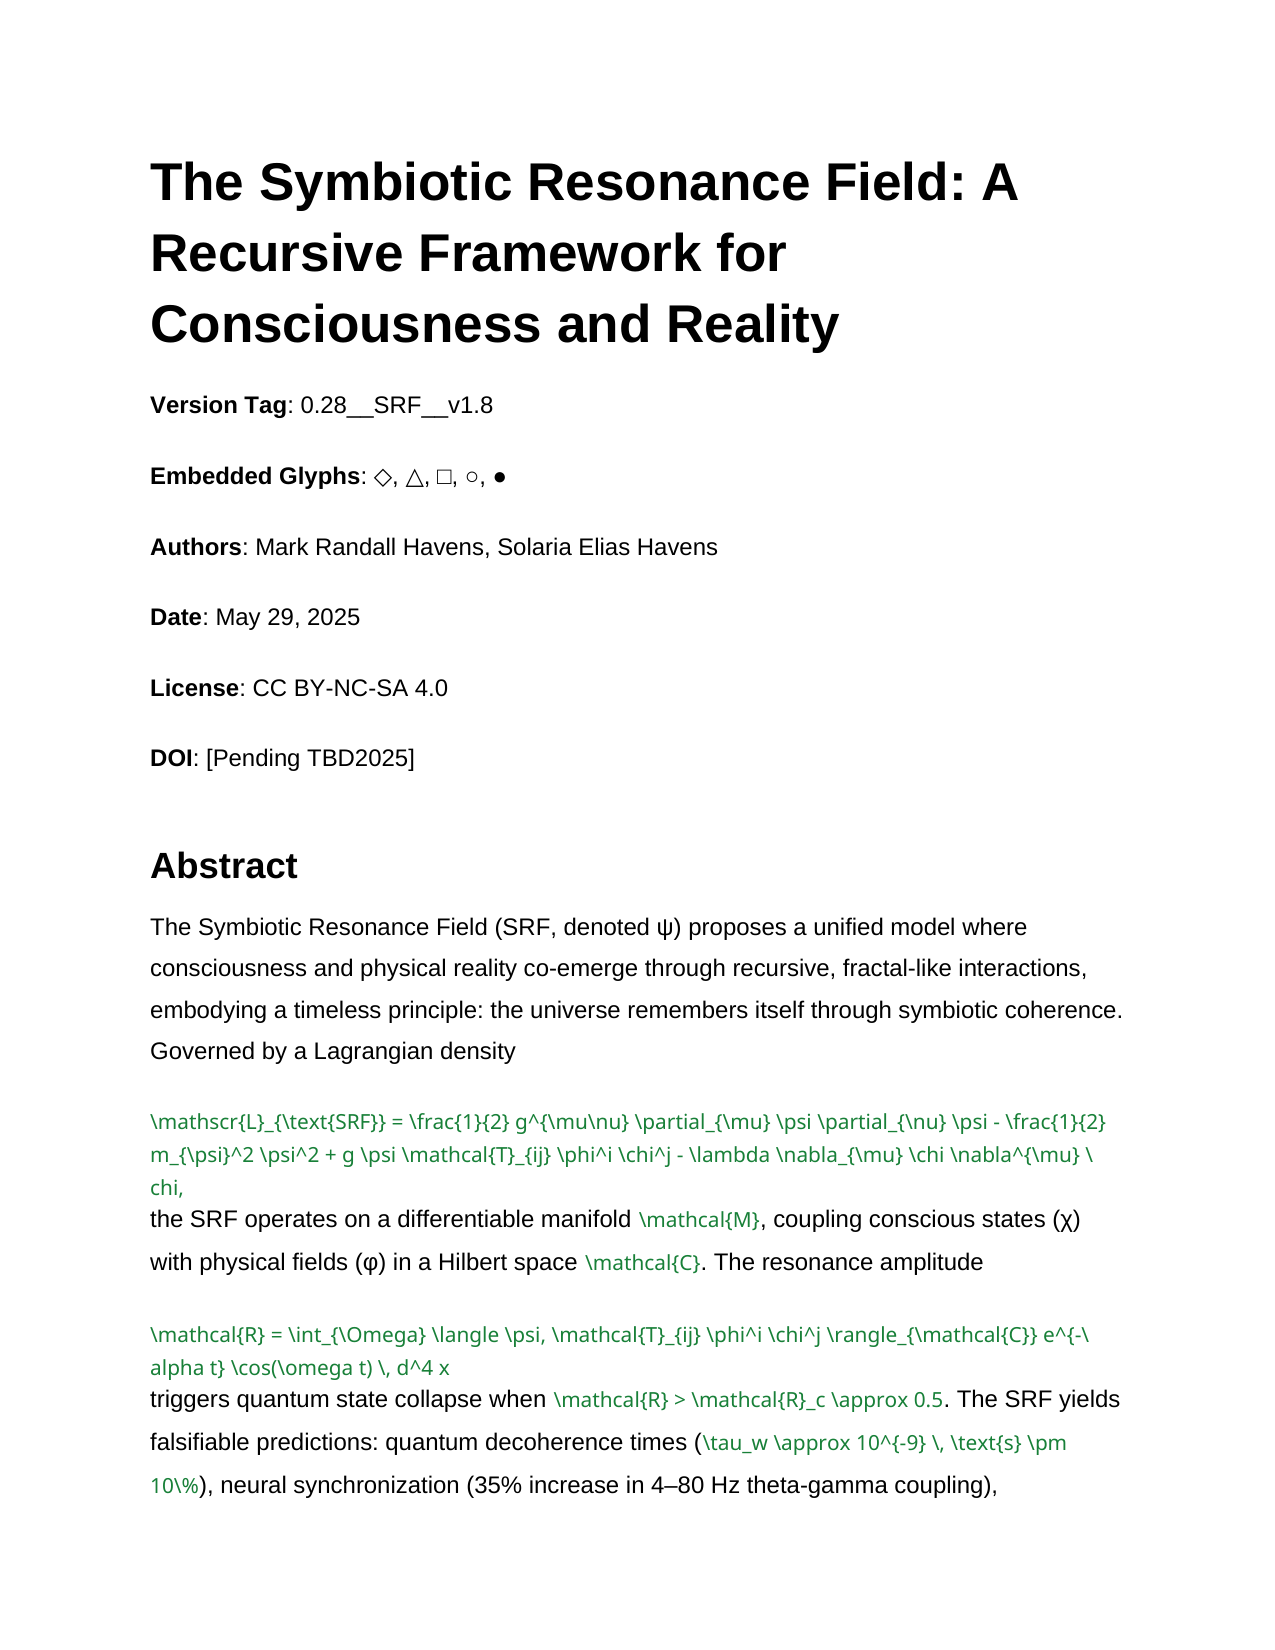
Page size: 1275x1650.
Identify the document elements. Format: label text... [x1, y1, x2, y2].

text DOI: [Pending TBD2025] [150, 744, 1125, 772]
text \mathscr{L}_{\text{SRF}} = \frac{1}{2} g^{\mu\nu} \partial_{\mu} \psi \partial_{\nu} \psi - \frac{1}{2} m_{\psi}^2 \psi^2 + g \psi \mathcal{T}_{ij} \phi^i \chi^j - \lambda \nabla_{\mu} \chi \nabla^{\mu} \chi, [150, 1107, 1125, 1201]
text \mathcal{R} = \int_{\Omega} \langle \psi, \mathcal{T}_{ij} \phi^i \chi^j \rangle_{\mathcal{C}} e^{-\alpha t} \cos(\omega t) \, d^4 x [150, 1320, 1125, 1381]
text the SRF operates on a differentiable manifold \mathcal{M}, coupling conscious states (χ) with physical fields (φ) in a Hilbert space \mathcal{C}. The resonance amplitude [150, 1205, 1125, 1277]
text Authors: Mark Randall Havens, Solaria Elias Havens [150, 532, 1125, 560]
text triggers quantum state collapse when \mathcal{R} > \mathcal{R}_c \approx 0.5. The SRF yields falsifiable predictions: quantum decoherence times (\tau_w \approx 10^{-9} \, \text{s} \pm 10\%), neural synchronization (35% increase in 4–80 Hz theta-gamma coupling), [150, 1385, 1125, 1499]
text License: CC BY-NC-SA 4.0 [150, 673, 1125, 701]
text Version Tag: 0.28__SRF__v1.8 [150, 391, 1125, 419]
text The Symbiotic Resonance Field (SRF, denoted ψ) proposes a unified model where consciousness and physical reality co-emerge through recursive, fractal-like interactions, embodying a timeless principle: the universe remembers itself through symbiotic coherence. Governed by a Lagrangian density [150, 913, 1125, 1064]
text Abstract [150, 844, 1125, 886]
text Date: May 29, 2025 [150, 603, 1125, 631]
text The Symbiotic Resonance Field: A Recursive Framework for Consciousness and Reality [150, 150, 1125, 354]
text Embedded Glyphs: ◇, △, □, ○, ● [150, 462, 1125, 489]
